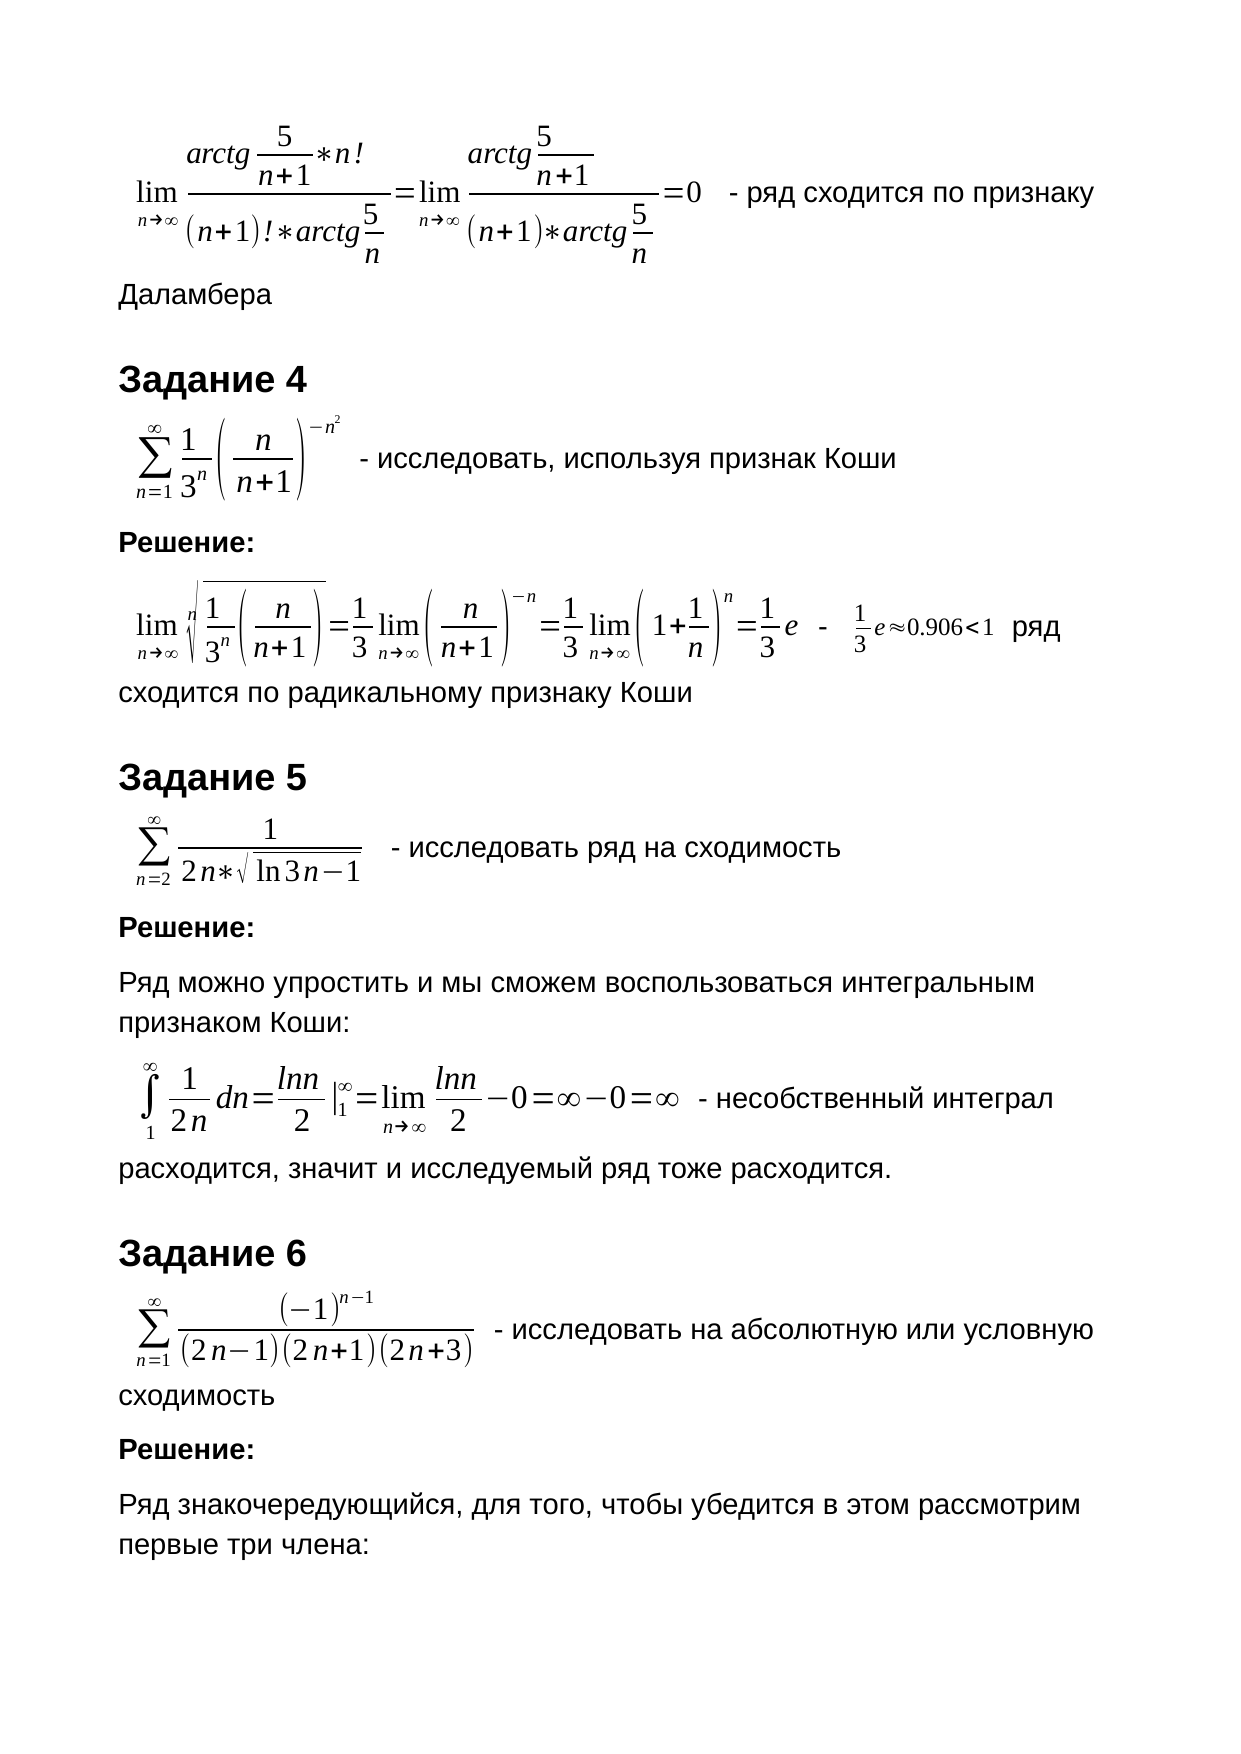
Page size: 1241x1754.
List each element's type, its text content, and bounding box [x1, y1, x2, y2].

text Решение: [118, 910, 1122, 943]
text - несобственный интеграл расходится, значит и исследуемый ряд тоже расходится. [118, 1060, 1122, 1184]
subtitle Задание 4 [118, 356, 1122, 400]
subtitle Задание 6 [118, 1231, 1122, 1274]
text Ряд можно упростить и мы сможем воспользоваться интегральным признаком Коши: [118, 965, 1122, 1038]
text - ряд сходится по радикальному признаку Коши [118, 579, 1122, 709]
subtitle Задание 5 [118, 755, 1122, 799]
text - исследовать ряд на сходимость [118, 811, 1122, 889]
text Решение: [118, 1432, 1122, 1466]
text Ряд знакочередующийся, для того, чтобы убедится в этом рассмотрим первые три члена: [118, 1487, 1122, 1561]
text Решение: [118, 525, 1122, 558]
text - исследовать на абсолютную или условную сходимость [118, 1287, 1122, 1411]
text - исследовать, используя признак Коши [118, 413, 1122, 503]
text - ряд сходится по признаку Даламбера [118, 118, 1122, 310]
